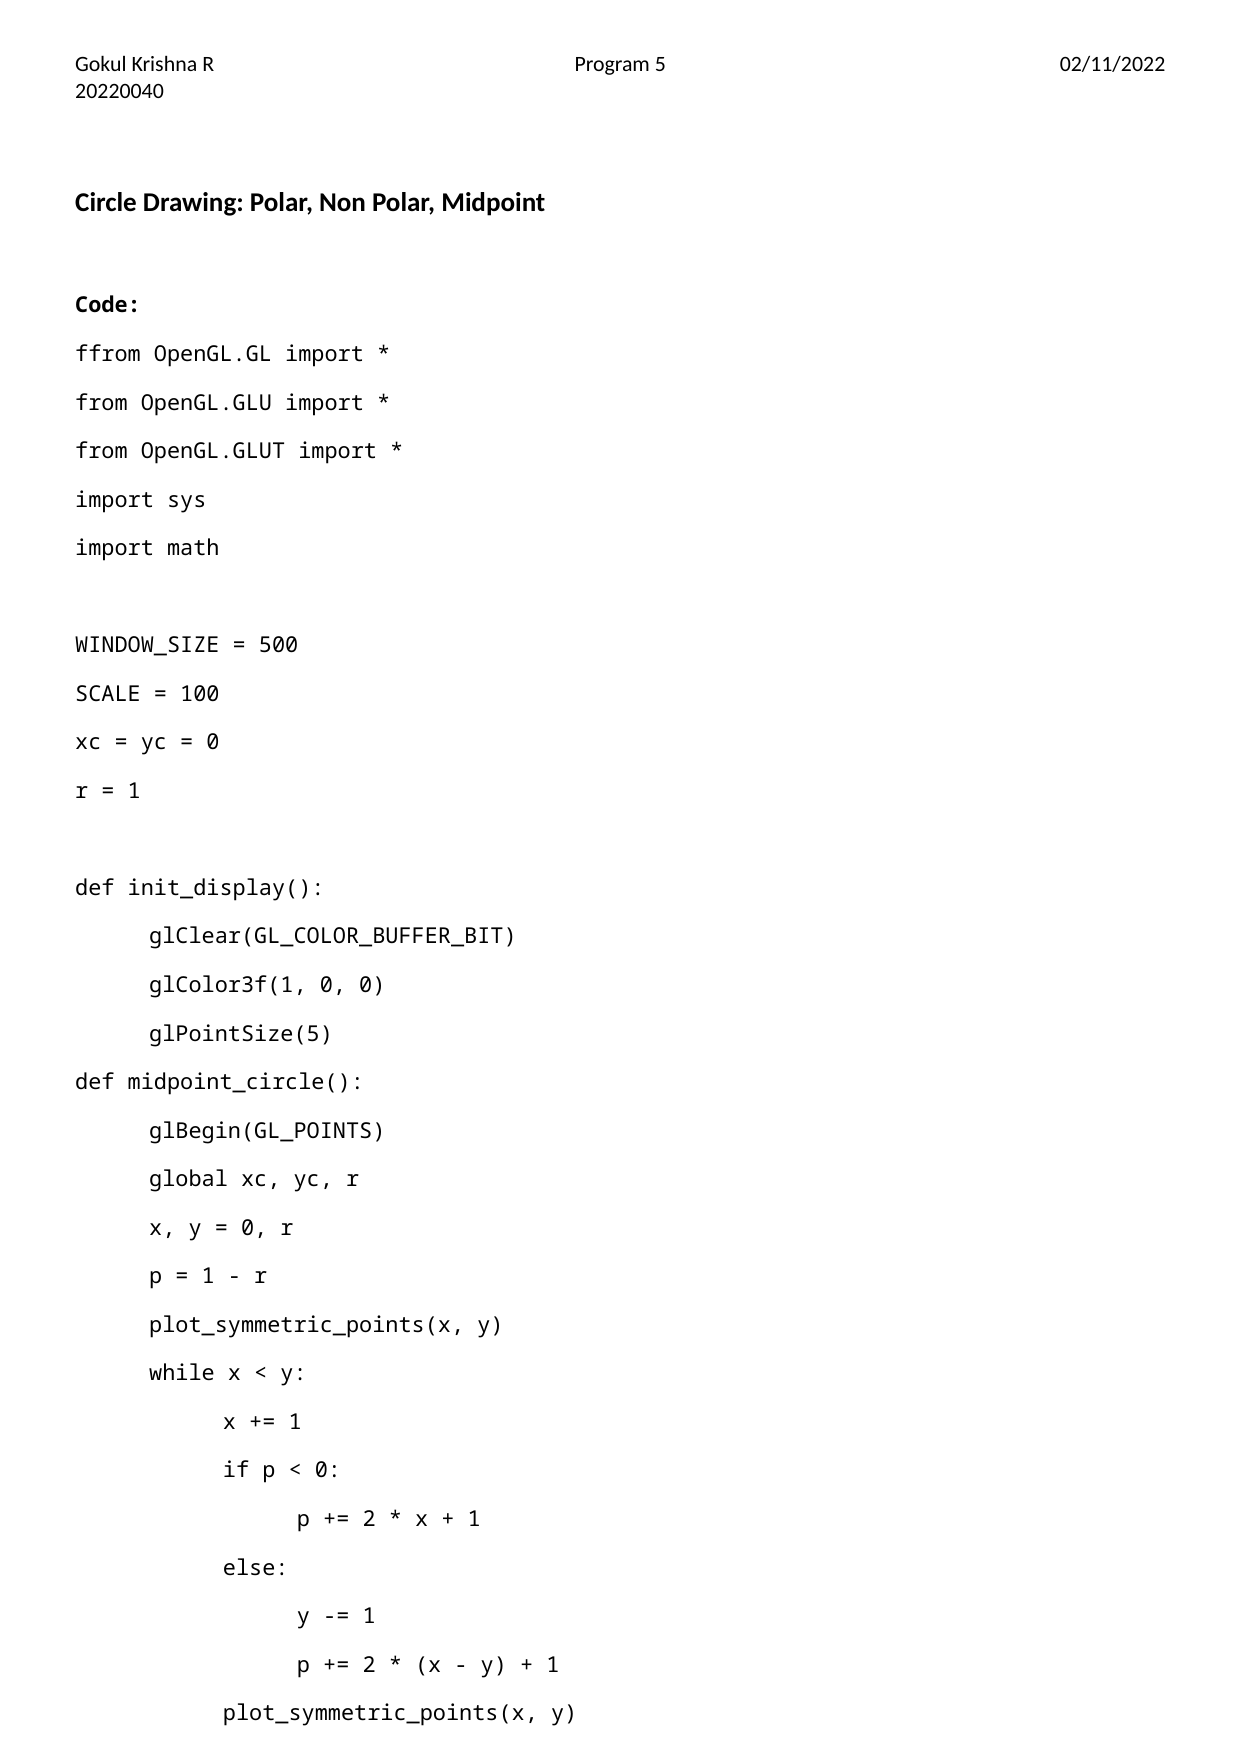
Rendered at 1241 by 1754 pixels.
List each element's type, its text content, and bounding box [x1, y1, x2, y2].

text glPointSize(5) [75, 1017, 1165, 1047]
text WINDOW_SIZE = 500 [75, 629, 1165, 659]
text x, y = 0, r [75, 1212, 1165, 1241]
text p += 2 * x + 1 [75, 1503, 1165, 1533]
text def midpoint_circle(): [75, 1066, 1165, 1096]
text from OpenGL.GLUT import * [75, 435, 1165, 465]
text Circle Drawing: Polar, Non Polar, Midpoint [75, 185, 1165, 218]
text glBegin(GL_POINTS) [75, 1114, 1165, 1144]
text plot_symmetric_points(x, y) [75, 1309, 1165, 1338]
text def init_display(): [75, 872, 1165, 902]
text while x < y: [75, 1357, 1165, 1387]
text plot_symmetric_points(x, y) [75, 1697, 1165, 1727]
text y -= 1 [75, 1600, 1165, 1630]
text glClear(GL_COLOR_BUFFER_BIT) [75, 920, 1165, 950]
text p = 1 - r [75, 1260, 1165, 1290]
text global xc, yc, r [75, 1163, 1165, 1193]
text x += 1 [75, 1406, 1165, 1436]
text else: [75, 1551, 1165, 1581]
text glColor3f(1, 0, 0) [75, 969, 1165, 999]
text p += 2 * (x - y) + 1 [75, 1648, 1165, 1678]
text if p < 0: [75, 1454, 1165, 1484]
text import sys [75, 483, 1165, 513]
text SCALE = 100 [75, 678, 1165, 707]
text xc = yc = 0 [75, 726, 1165, 756]
text ffrom OpenGL.GL import * [75, 338, 1165, 368]
text Code: [75, 289, 1165, 319]
text from OpenGL.GLU import * [75, 386, 1165, 416]
text r = 1 [75, 775, 1165, 804]
text import math [75, 532, 1165, 562]
